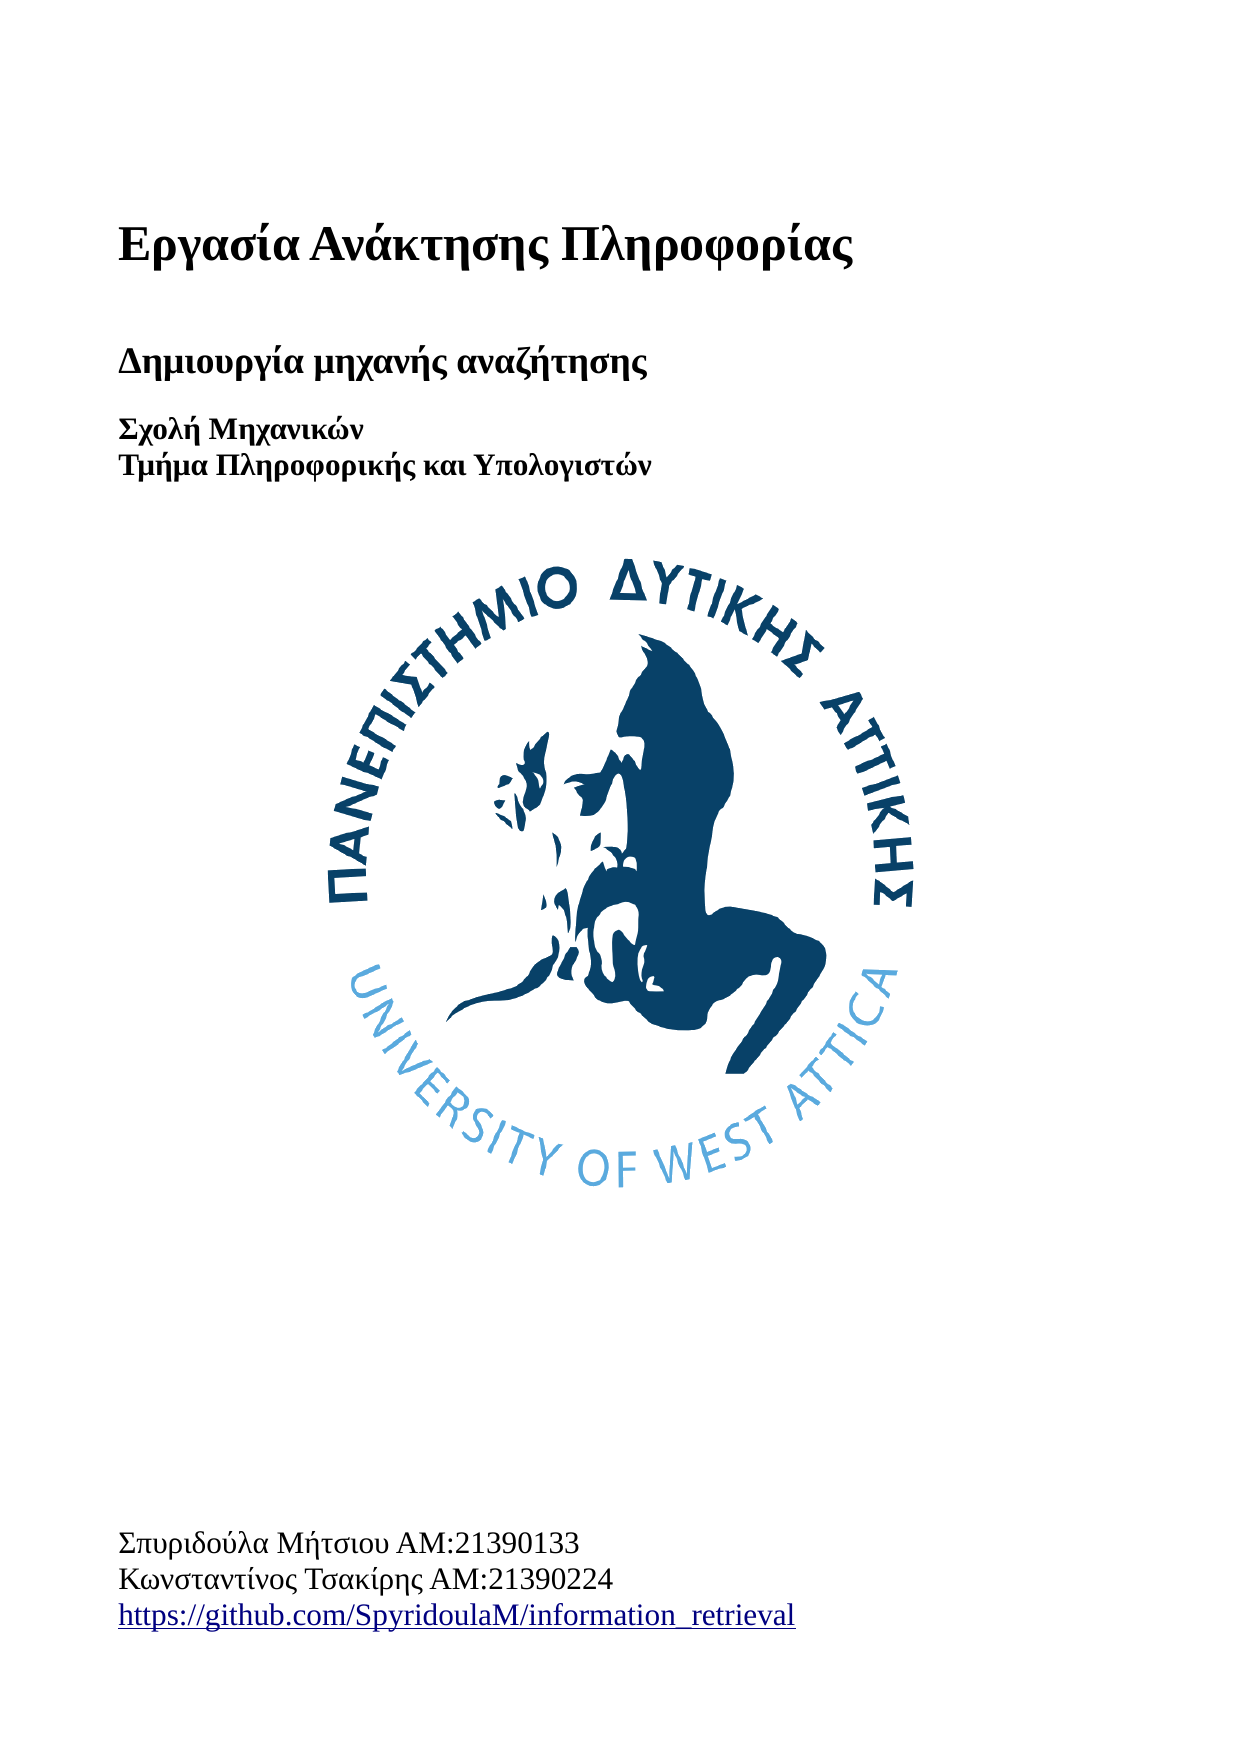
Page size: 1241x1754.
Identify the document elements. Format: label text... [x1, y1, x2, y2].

picture [268, 521, 973, 1276]
text Σπυριδούλα Μήτσιου ΑΜ:21390133 [118, 1524, 1122, 1560]
text Δημιουργία μηχανής αναζήτησης [118, 338, 1122, 382]
text Σχολή Μηχανικών [118, 410, 1122, 446]
text Τμήμα Πληροφορικής και Υπολογιστών [118, 446, 1122, 482]
text Κωνσταντίνος Τσακίρης ΑΜ:21390224 [118, 1560, 1122, 1596]
text https://github.com/SpyridoulaM/information_retrieval [118, 1596, 1122, 1632]
text Εργασία Ανάκτησης Πληροφορίας [118, 214, 1122, 271]
